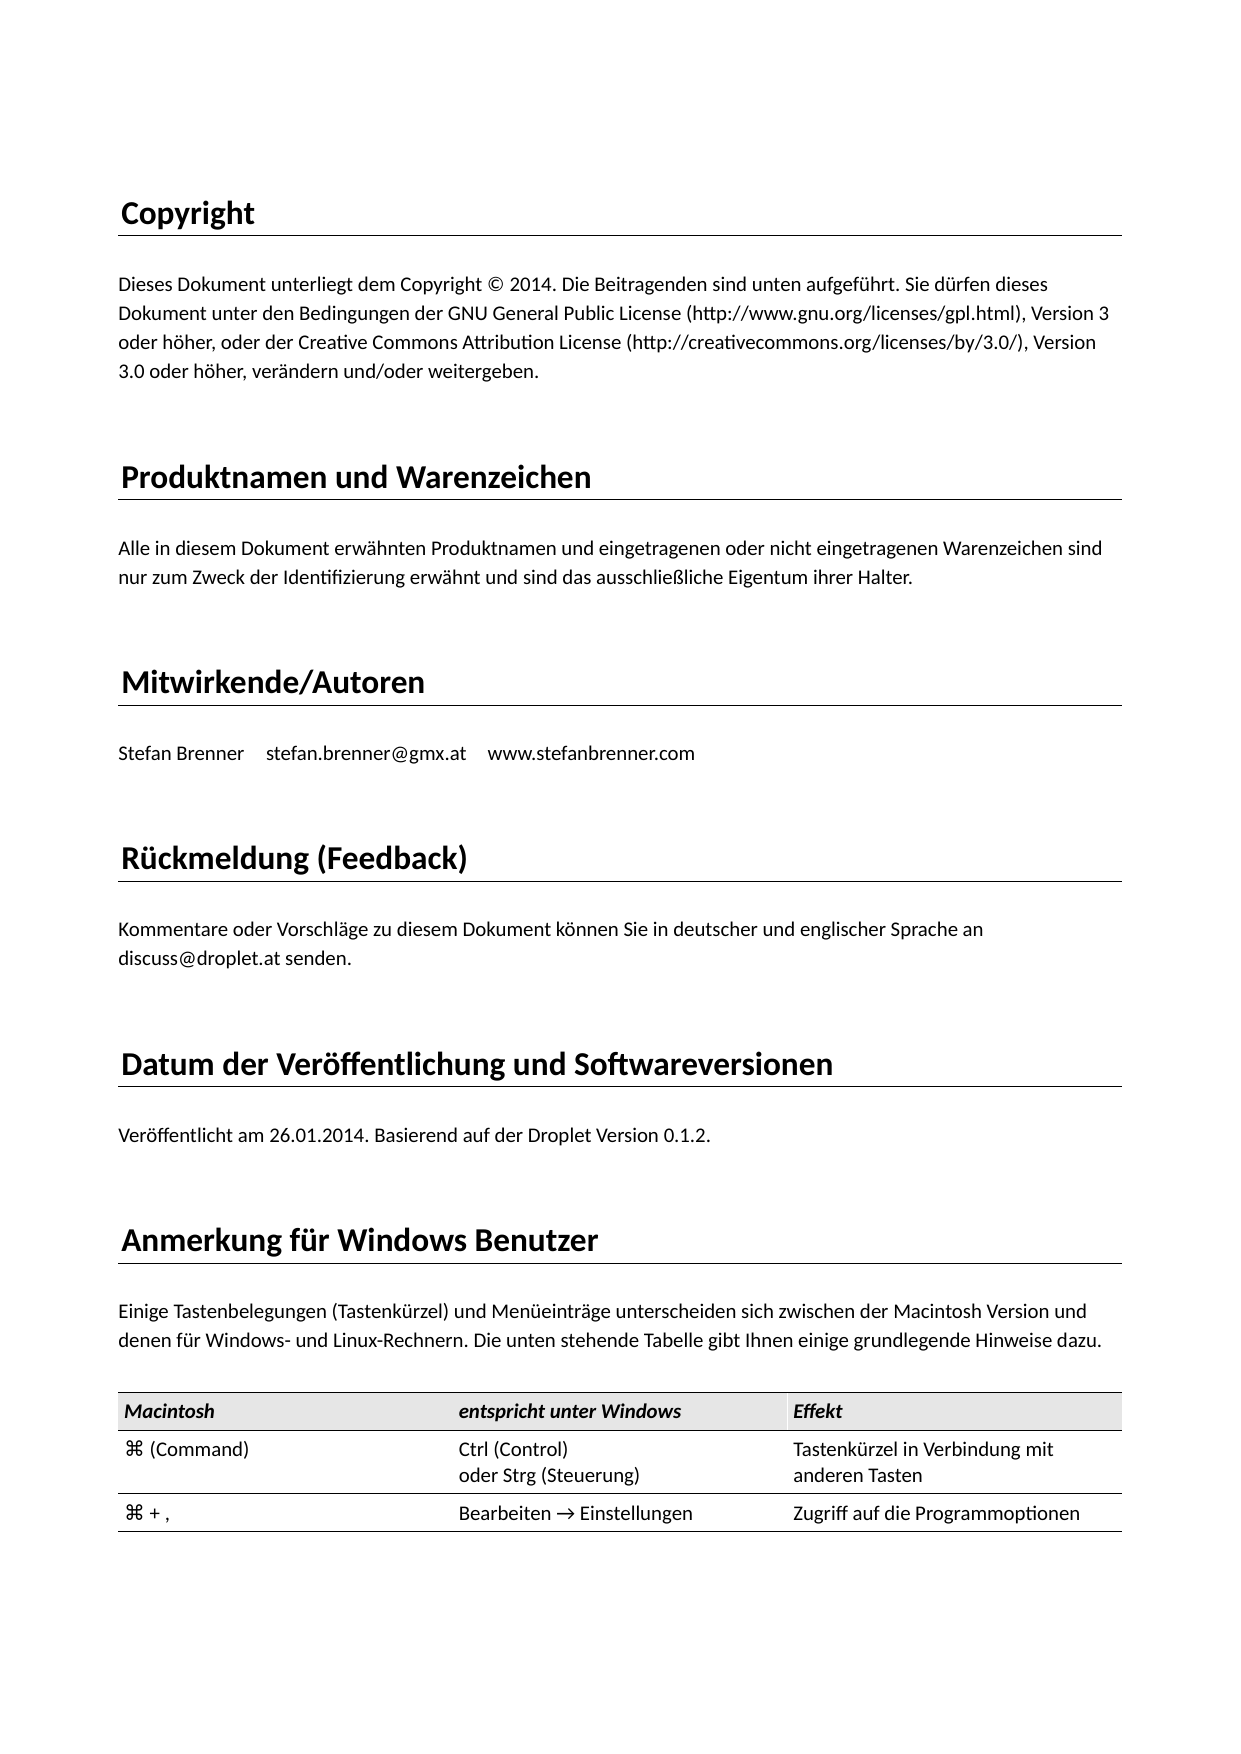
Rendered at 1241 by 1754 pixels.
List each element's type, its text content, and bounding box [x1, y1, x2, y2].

text Alle in diesem Dokument erwähnten Produktnamen und eingetragenen oder nicht eingetragenen Warenzeichen sind nur zum Zweck der Identifizierung erwähnt und sind das ausschließliche Eigentum ihrer Halter. [118, 535, 1122, 589]
subtitle Mitwirkende/Autoren [118, 658, 1122, 705]
table_header Effekt [788, 1393, 1122, 1430]
text Einige Tastenbelegungen (Tastenkürzel) und Menüeinträge unterscheiden sich zwischen der Macintosh Version und denen für Windows- und Linux-Rechnern. Die unten stehende Tabelle gibt Ihnen einige grundlegende Hinweise dazu. [118, 1298, 1122, 1353]
subtitle Datum der Veröffentlichung und Softwareversionen [118, 1040, 1122, 1086]
text Stefan Brenner stefan.brenner@gmx.at www.stefanbrenner.com [118, 740, 1122, 766]
table_cell ⌘ (Command) [118, 1431, 453, 1493]
table_header Macintosh [118, 1393, 453, 1430]
table_cell ⌘ + , [118, 1494, 453, 1531]
table_cell Zugriff auf die Programmoptionen [788, 1494, 1122, 1531]
subtitle Produktnamen und Warenzeichen [118, 453, 1122, 499]
table_header entspricht unter Windows [453, 1393, 787, 1430]
subtitle Copyright [118, 189, 1122, 235]
table_cell Bearbeiten → Einstellungen [453, 1494, 787, 1531]
text Veröffentlicht am 26.01.2014. Basierend auf der Droplet Version 0.1.2. [118, 1122, 1122, 1147]
subtitle Rückmeldung (Feedback) [118, 834, 1122, 881]
text Kommentare oder Vorschläge zu diesem Dokument können Sie in deutscher und englischer Sprache an discuss@droplet.at senden. [118, 916, 1122, 971]
subtitle Anmerkung für Windows Benutzer [118, 1216, 1122, 1263]
table_cell Tastenkürzel in Verbindung mit anderen Tasten [788, 1431, 1122, 1493]
table_cell Ctrl (Control) oder Strg (Steuerung) [453, 1431, 787, 1493]
text Dieses Dokument unterliegt dem Copyright © 2014. Die Beitragenden sind unten aufgeführt. Sie dürfen dieses Dokument unter den Bedingungen der GNU General Public License (http://www.gnu.org/licenses/gpl.html), Version 3 oder höher, oder der Creative Commons Attribution License (http://creativecommons.org/licenses/by/3.0/), Version 3.0 oder höher, verändern und/oder weitergeben. [118, 271, 1122, 384]
